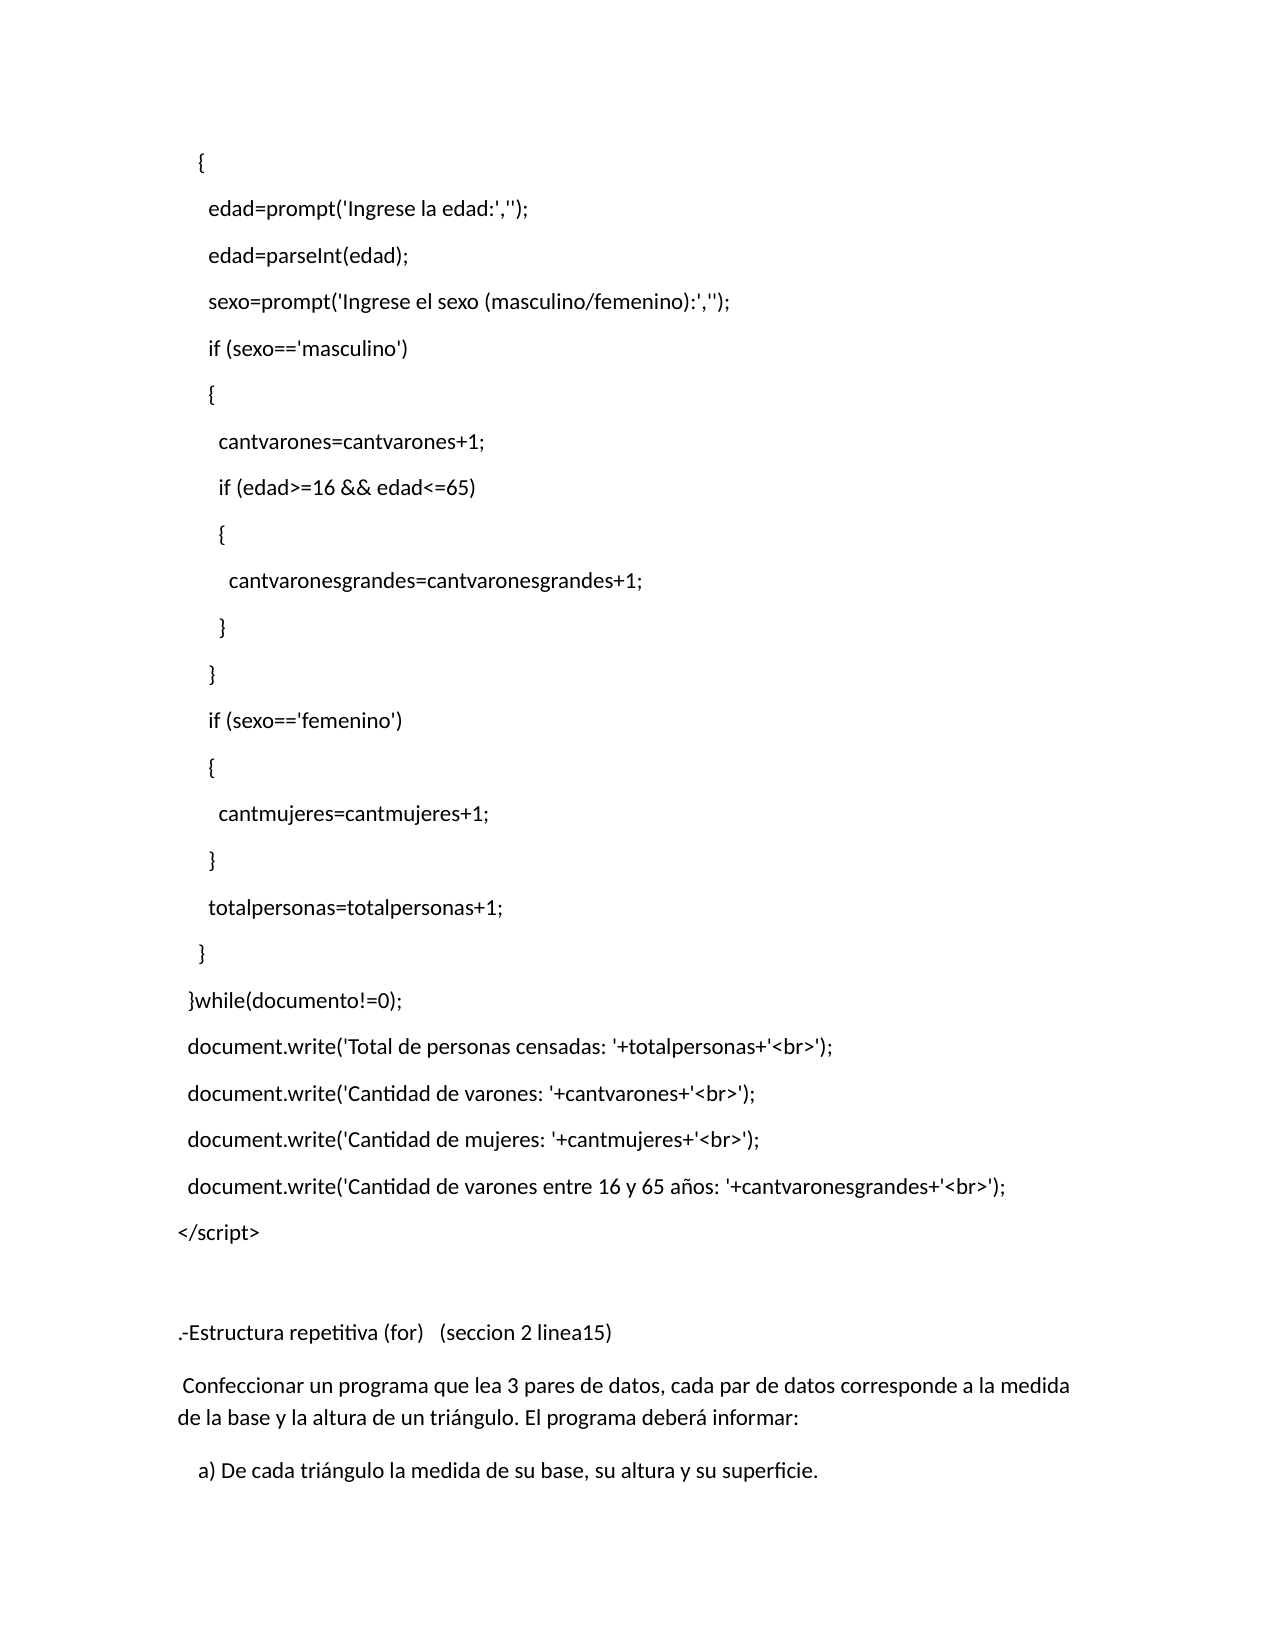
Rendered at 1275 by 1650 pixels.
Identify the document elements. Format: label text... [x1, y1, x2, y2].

text { [177, 753, 1098, 781]
text cantvaronesgrandes=cantvaronesgrandes+1; [177, 567, 1098, 595]
text if (sexo=='masculino') [177, 334, 1098, 362]
text </script> [177, 1218, 1098, 1247]
text } [177, 846, 1098, 874]
text }while(documento!=0); [177, 986, 1098, 1014]
text document.write('Cantidad de varones: '+cantvarones+'<br>'); [177, 1079, 1098, 1107]
text { [177, 380, 1098, 408]
text document.write('Cantidad de varones entre 16 y 65 años: '+cantvaronesgrandes+'<br>'); [177, 1172, 1098, 1200]
text cantvarones=cantvarones+1; [177, 427, 1098, 455]
text sexo=prompt('Ingrese el sexo (masculino/femenino):',''); [177, 287, 1098, 315]
text document.write('Total de personas censadas: '+totalpersonas+'<br>'); [177, 1032, 1098, 1060]
text cantmujeres=cantmujeres+1; [177, 799, 1098, 827]
text { [177, 148, 1098, 176]
text if (sexo=='femenino') [177, 706, 1098, 734]
text } [177, 613, 1098, 641]
text } [177, 660, 1098, 688]
text edad=parseInt(edad); [177, 241, 1098, 269]
text } [177, 939, 1098, 967]
text { [177, 520, 1098, 548]
text .-Estructura repetitiva (for) (seccion 2 linea15) [177, 1318, 1098, 1346]
text a) De cada triángulo la medida de su base, su altura y su superficie. [177, 1456, 1098, 1484]
text totalpersonas=totalpersonas+1; [177, 893, 1098, 921]
text Confeccionar un programa que lea 3 pares de datos, cada par de datos corresponde a la medida de la base y la altura de un triángulo. El programa deberá informar: [177, 1371, 1098, 1431]
text if (edad>=16 && edad<=65) [177, 473, 1098, 502]
text edad=prompt('Ingrese la edad:',''); [177, 194, 1098, 222]
text document.write('Cantidad de mujeres: '+cantmujeres+'<br>'); [177, 1125, 1098, 1153]
